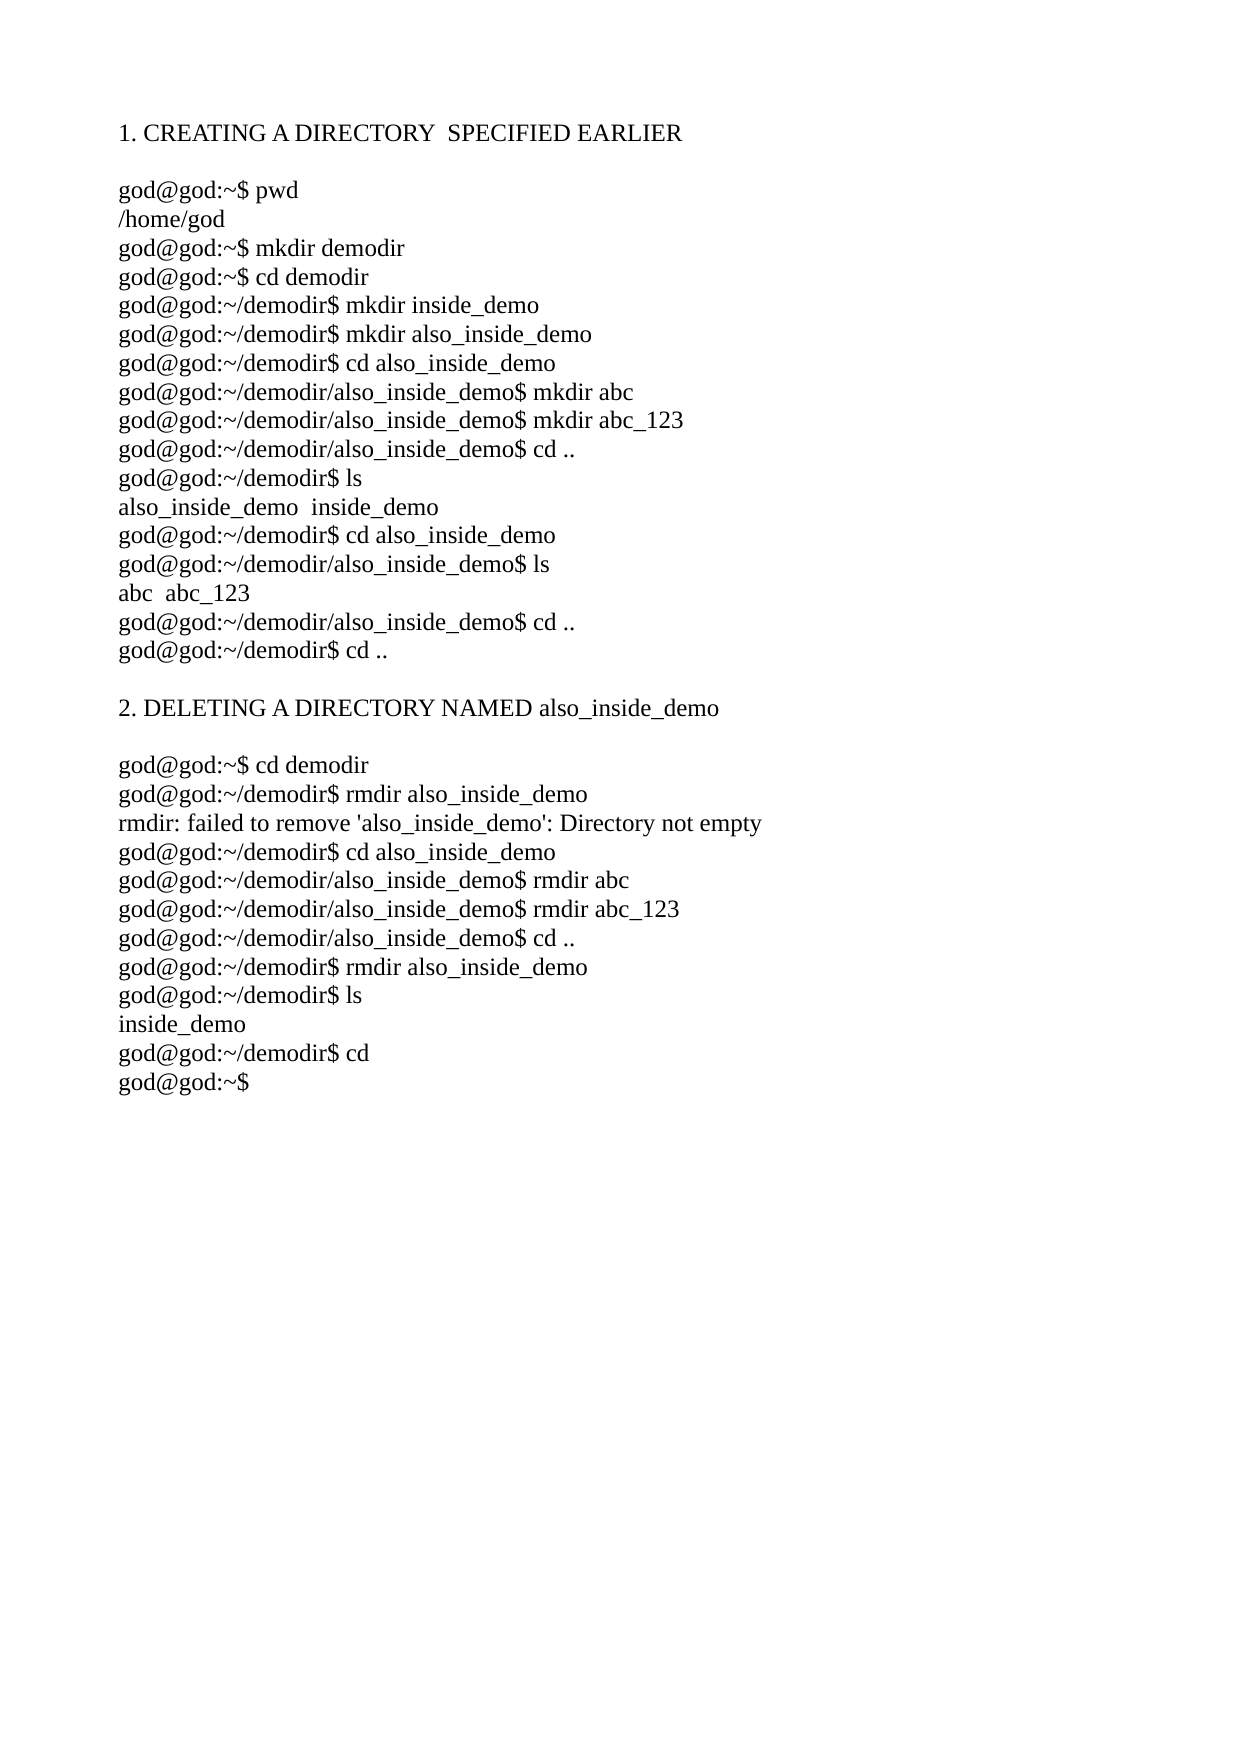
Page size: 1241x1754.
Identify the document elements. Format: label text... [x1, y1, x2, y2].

text god@god:~/demodir$ rmdir also_inside_demo [118, 779, 1122, 808]
text god@god:~/demodir/also_inside_demo$ cd .. [118, 923, 1122, 952]
text god@god:~/demodir$ rmdir also_inside_demo [118, 952, 1122, 981]
text rmdir: failed to remove 'also_inside_demo': Directory not empty [118, 808, 1122, 837]
text god@god:~/demodir/also_inside_demo$ rmdir abc_123 [118, 894, 1122, 923]
text god@god:~$ [118, 1067, 1122, 1096]
text god@god:~/demodir$ cd [118, 1038, 1122, 1067]
text god@god:~/demodir/also_inside_demo$ cd .. [118, 434, 1122, 463]
text 1. CREATING A DIRECTORY SPECIFIED EARLIER [118, 118, 1122, 147]
text abc abc_123 [118, 578, 1122, 607]
text god@god:~/demodir$ mkdir inside_demo [118, 291, 1122, 319]
text god@god:~/demodir$ cd .. [118, 636, 1122, 664]
text god@god:~/demodir/also_inside_demo$ mkdir abc [118, 377, 1122, 406]
text god@god:~/demodir$ ls [118, 981, 1122, 1009]
text inside_demo [118, 1009, 1122, 1038]
text also_inside_demo inside_demo [118, 492, 1122, 521]
text god@god:~$ pwd [118, 176, 1122, 204]
text god@god:~/demodir/also_inside_demo$ ls [118, 549, 1122, 578]
text god@god:~/demodir/also_inside_demo$ rmdir abc [118, 866, 1122, 894]
text god@god:~/demodir$ ls [118, 463, 1122, 492]
text god@god:~$ cd demodir [118, 751, 1122, 779]
text god@god:~/demodir/also_inside_demo$ mkdir abc_123 [118, 406, 1122, 434]
text god@god:~/demodir$ cd also_inside_demo [118, 521, 1122, 549]
text /home/god [118, 204, 1122, 233]
text god@god:~$ mkdir demodir [118, 233, 1122, 262]
text god@god:~/demodir/also_inside_demo$ cd .. [118, 607, 1122, 636]
text god@god:~/demodir$ cd also_inside_demo [118, 348, 1122, 377]
text god@god:~$ cd demodir [118, 262, 1122, 291]
text god@god:~/demodir$ cd also_inside_demo [118, 837, 1122, 866]
text god@god:~/demodir$ mkdir also_inside_demo [118, 319, 1122, 348]
text 2. DELETING A DIRECTORY NAMED also_inside_demo [118, 693, 1122, 722]
